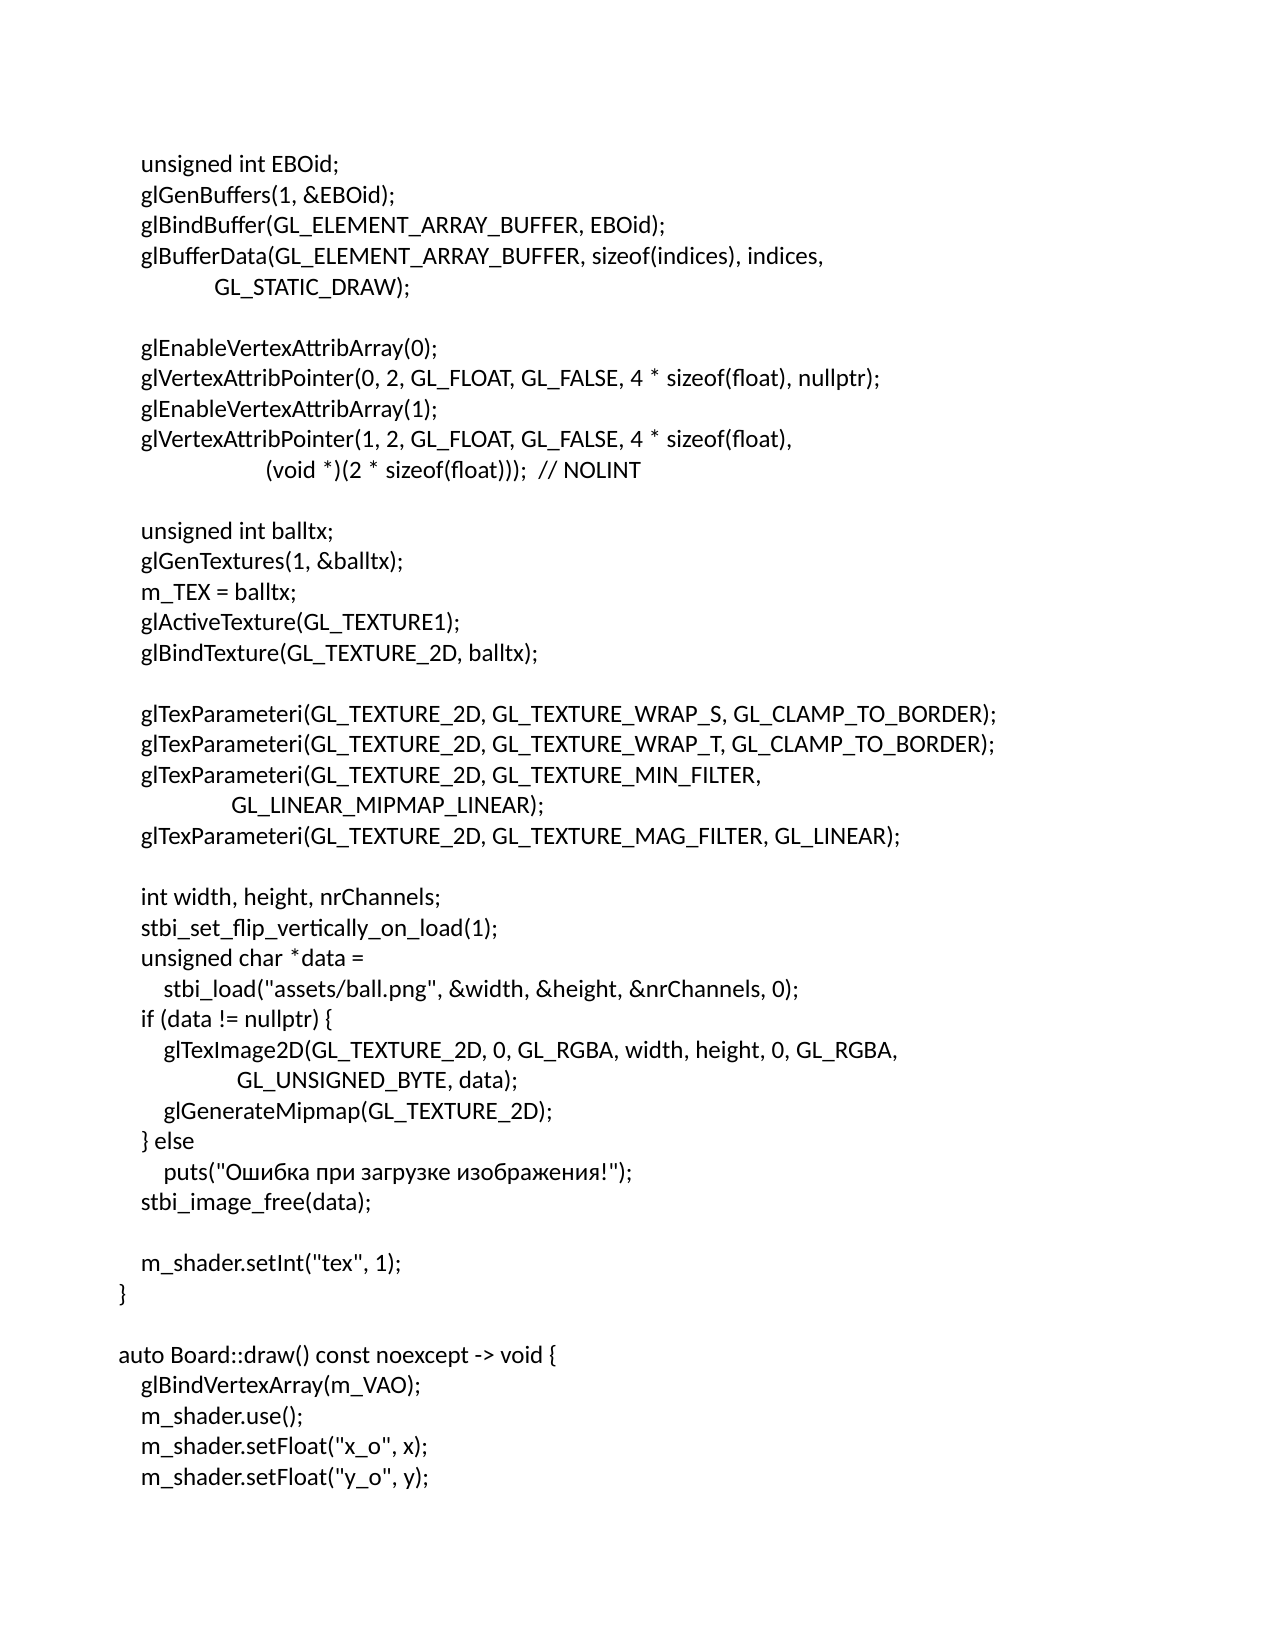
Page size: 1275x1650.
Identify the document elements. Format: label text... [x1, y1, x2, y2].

text m_shader.use(); [118, 1400, 1157, 1431]
text glBindBuffer(GL_ELEMENT_ARRAY_BUFFER, EBOid); [118, 210, 1157, 240]
text (void *)(2 * sizeof(float))); // NOLINT [118, 454, 1157, 484]
text glGenerateMipmap(GL_TEXTURE_2D); [118, 1095, 1157, 1125]
text puts("Ошибка при загрузке изображения!"); [118, 1156, 1157, 1186]
text } [118, 1278, 1157, 1308]
text unsigned char *data = [118, 942, 1157, 973]
text glTexParameteri(GL_TEXTURE_2D, GL_TEXTURE_WRAP_T, GL_CLAMP_TO_BORDER); [118, 728, 1157, 759]
text glTexParameteri(GL_TEXTURE_2D, GL_TEXTURE_WRAP_S, GL_CLAMP_TO_BORDER); [118, 698, 1157, 728]
text m_shader.setFloat("y_o", y); [118, 1461, 1157, 1492]
text glBufferData(GL_ELEMENT_ARRAY_BUFFER, sizeof(indices), indices, [118, 240, 1157, 271]
text stbi_set_flip_vertically_on_load(1); [118, 912, 1157, 942]
text glEnableVertexAttribArray(0); [118, 332, 1157, 362]
text GL_LINEAR_MIPMAP_LINEAR); [118, 789, 1157, 820]
text unsigned int EBOid; [118, 149, 1157, 179]
text glGenTextures(1, &balltx); [118, 545, 1157, 576]
text GL_STATIC_DRAW); [118, 271, 1157, 301]
text glBindTexture(GL_TEXTURE_2D, balltx); [118, 637, 1157, 667]
text glActiveTexture(GL_TEXTURE1); [118, 606, 1157, 637]
text int width, height, nrChannels; [118, 881, 1157, 912]
text unsigned int balltx; [118, 515, 1157, 545]
text if (data != nullptr) { [118, 1003, 1157, 1034]
text glVertexAttribPointer(1, 2, GL_FLOAT, GL_FALSE, 4 * sizeof(float), [118, 423, 1157, 454]
text GL_UNSIGNED_BYTE, data); [118, 1064, 1157, 1095]
text glTexParameteri(GL_TEXTURE_2D, GL_TEXTURE_MIN_FILTER, [118, 759, 1157, 789]
text stbi_load("assets/ball.png", &width, &height, &nrChannels, 0); [118, 973, 1157, 1003]
text m_shader.setInt("tex", 1); [118, 1247, 1157, 1278]
text m_TEX = balltx; [118, 576, 1157, 606]
text } else [118, 1125, 1157, 1156]
text glEnableVertexAttribArray(1); [118, 393, 1157, 423]
text glBindVertexArray(m_VAO); [118, 1369, 1157, 1400]
text m_shader.setFloat("x_o", x); [118, 1431, 1157, 1461]
text glGenBuffers(1, &EBOid); [118, 179, 1157, 210]
text stbi_image_free(data); [118, 1186, 1157, 1217]
text glVertexAttribPointer(0, 2, GL_FLOAT, GL_FALSE, 4 * sizeof(float), nullptr); [118, 362, 1157, 393]
text auto Board::draw() const noexcept -> void { [118, 1339, 1157, 1369]
text glTexImage2D(GL_TEXTURE_2D, 0, GL_RGBA, width, height, 0, GL_RGBA, [118, 1034, 1157, 1064]
text glTexParameteri(GL_TEXTURE_2D, GL_TEXTURE_MAG_FILTER, GL_LINEAR); [118, 820, 1157, 851]
